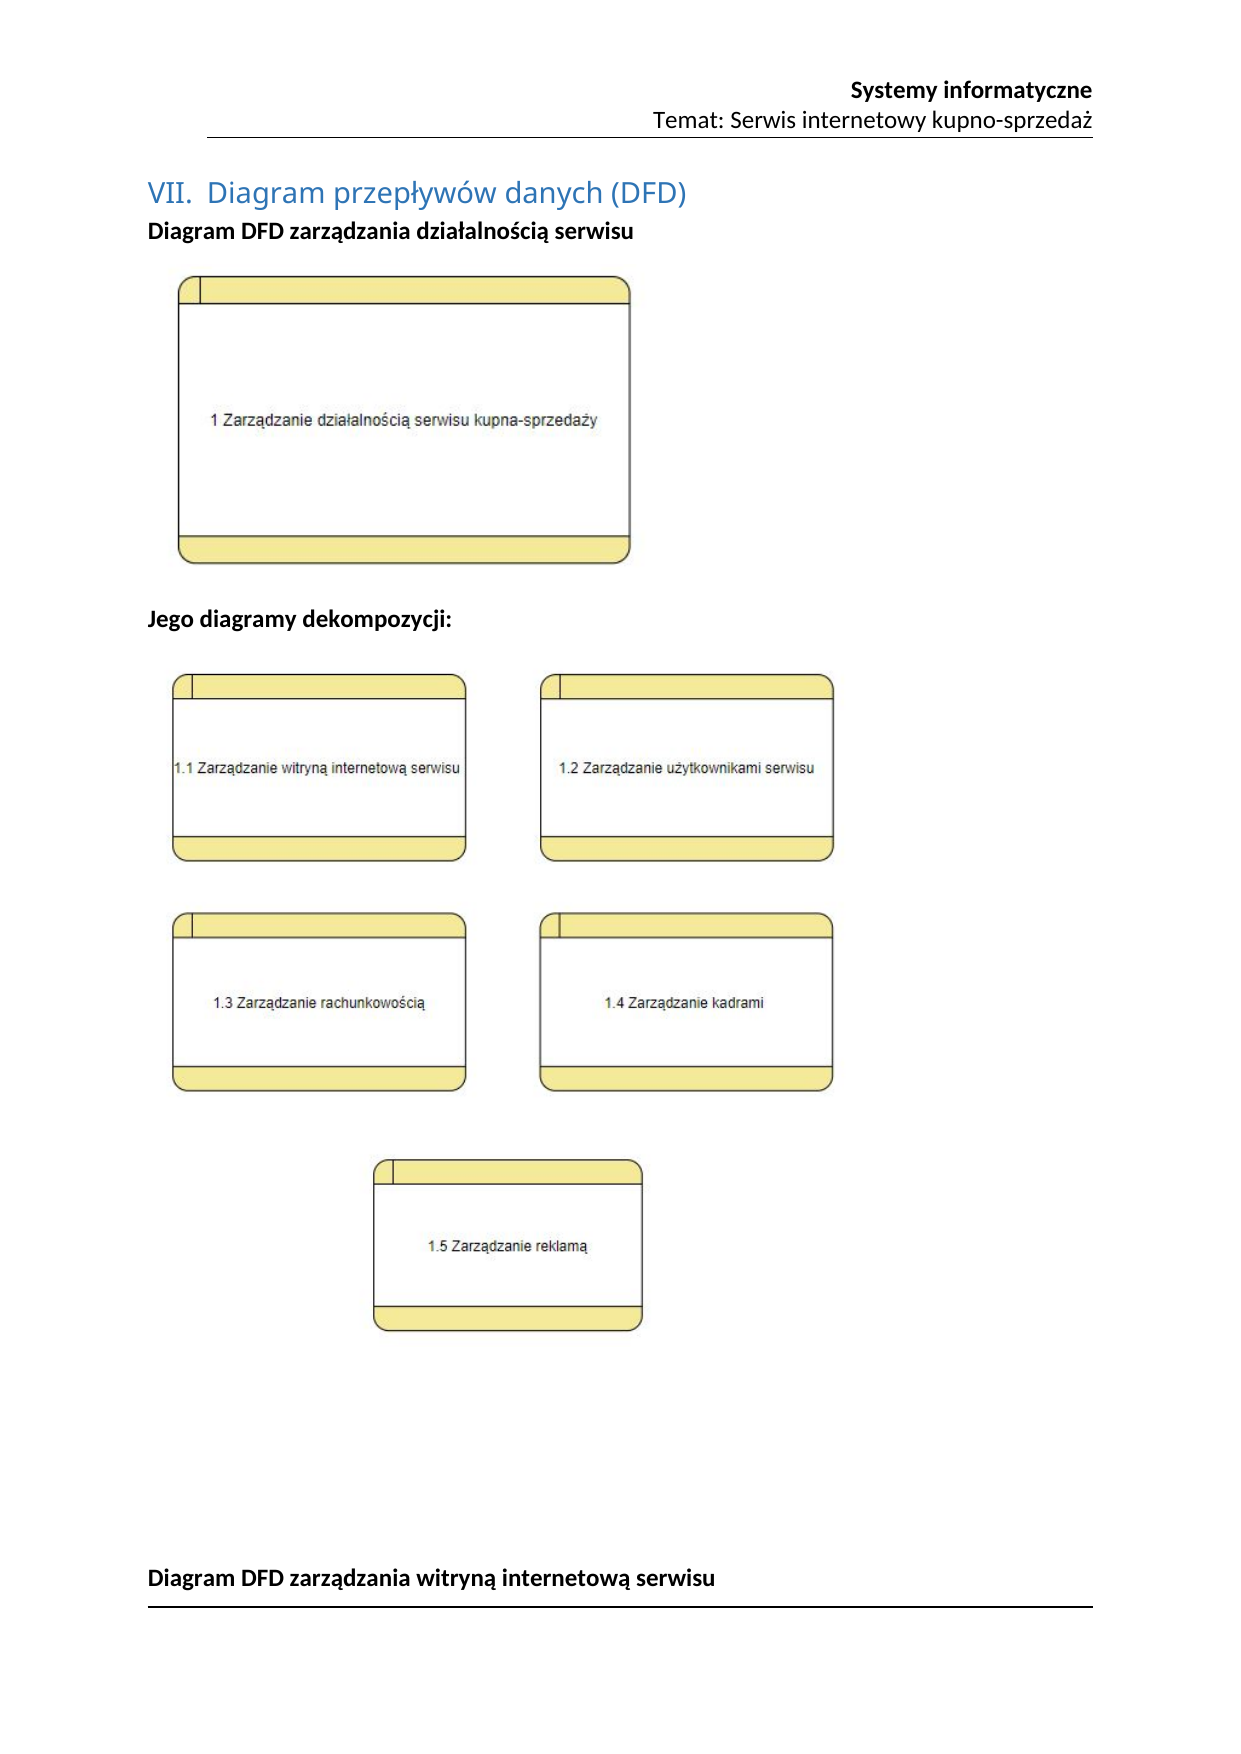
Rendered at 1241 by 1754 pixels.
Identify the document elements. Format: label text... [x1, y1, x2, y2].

picture [147, 652, 879, 1347]
text Jego diagramy dekompozycji: [148, 603, 1093, 633]
text Diagram DFD zarządzania witryną internetową serwisu [148, 1563, 1093, 1593]
text Diagram DFD zarządzania działalnością serwisu [148, 215, 1093, 246]
subtitle Diagram przepływów danych (DFD) [148, 173, 1093, 212]
picture [147, 264, 669, 584]
